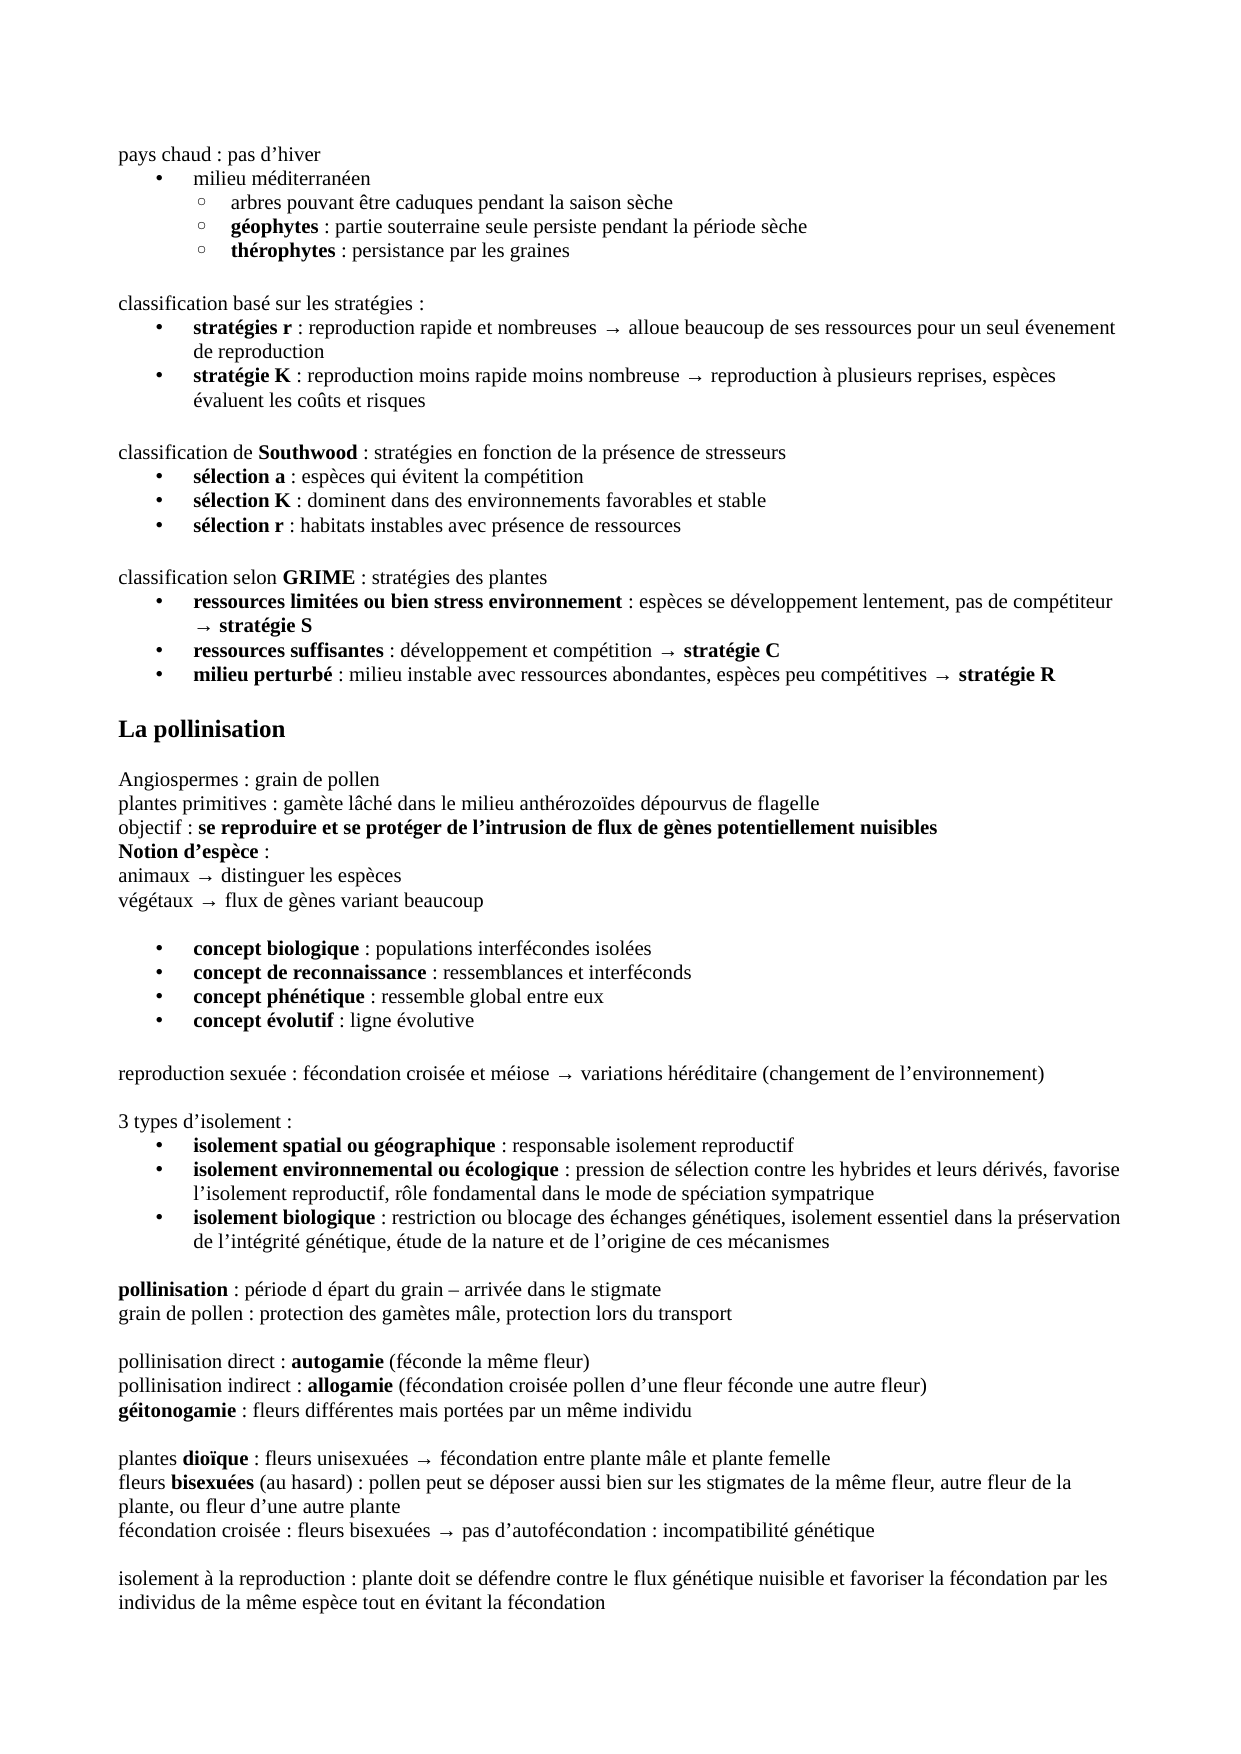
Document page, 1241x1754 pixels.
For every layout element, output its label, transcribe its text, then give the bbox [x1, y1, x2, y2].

list milieu méditerranéen [156, 166, 1122, 190]
text plantes dioïque : fleurs unisexuées → fécondation entre plante mâle et plante femelle [118, 1446, 1122, 1470]
list isolement biologique : restriction ou blocage des échanges génétiques, isolement essentiel dans la préservation de l’intégrité génétique, étude de la nature et de l’origine de ces mécanismes [156, 1205, 1122, 1253]
list ressources limitées ou bien stress environnement : espèces se développement lentement, pas de compétiteur → stratégie S [156, 589, 1122, 637]
text 3 types d’isolement : [118, 1109, 1122, 1133]
text géitonogamie : fleurs différentes mais portées par un même individu [118, 1397, 1122, 1422]
text reproduction sexuée : fécondation croisée et méiose → variations héréditaire (changement de l’environnement) [118, 1061, 1122, 1085]
list sélection a : espèces qui évitent la compétition [156, 464, 1122, 488]
list sélection K : dominent dans des environnements favorables et stable [156, 488, 1122, 512]
text plantes primitives : gamète lâché dans le milieu anthérozoïdes dépourvus de flagelle [118, 791, 1122, 815]
text isolement à la reproduction : plante doit se défendre contre le flux génétique nuisible et favoriser la fécondation par les individus de la même espèce tout en évitant la fécondation [118, 1566, 1122, 1614]
list concept phénétique : ressemble global entre eux [156, 984, 1122, 1008]
text classification basé sur les stratégies : [118, 291, 1122, 315]
text La pollinisation [118, 714, 1122, 743]
text objectif : se reproduire et se protéger de l’intrusion de flux de gènes potentiellement nuisibles [118, 815, 1122, 839]
list concept biologique : populations interfécondes isolées [156, 936, 1122, 960]
list arbres pouvant être caduques pendant la saison sèche [193, 190, 1122, 214]
text pollinisation direct : autogamie (féconde la même fleur) [118, 1349, 1122, 1373]
text classification selon GRIME : stratégies des plantes [118, 565, 1122, 589]
text végétaux → flux de gènes variant beaucoup [118, 887, 1122, 912]
list géophytes : partie souterraine seule persiste pendant la période sèche [193, 214, 1122, 238]
text animaux → distinguer les espèces [118, 863, 1122, 887]
list milieu perturbé : milieu instable avec ressources abondantes, espèces peu compétitives → stratégie R [156, 662, 1122, 686]
text pollinisation indirect : allogamie (fécondation croisée pollen d’une fleur féconde une autre fleur) [118, 1373, 1122, 1397]
list concept de reconnaissance : ressemblances et interféconds [156, 960, 1122, 984]
text Angiospermes : grain de pollen [118, 767, 1122, 791]
text Notion d’espèce : [118, 839, 1122, 863]
list ressources suffisantes : développement et compétition → stratégie C [156, 637, 1122, 662]
list stratégies r : reproduction rapide et nombreuses → alloue beaucoup de ses ressources pour un seul évenement de reproduction [156, 315, 1122, 363]
list sélection r : habitats instables avec présence de ressources [156, 512, 1122, 537]
text pays chaud : pas d’hiver [118, 142, 1122, 166]
list isolement spatial ou géographique : responsable isolement reproductif [156, 1133, 1122, 1157]
text grain de pollen : protection des gamètes mâle, protection lors du transport [118, 1301, 1122, 1325]
text fleurs bisexuées (au hasard) : pollen peut se déposer aussi bien sur les stigmates de la même fleur, autre fleur de la plante, ou fleur d’une autre plante [118, 1470, 1122, 1518]
list thérophytes : persistance par les graines [193, 238, 1122, 262]
list isolement environnemental ou écologique : pression de sélection contre les hybrides et leurs dérivés, favorise l’isolement reproductif, rôle fondamental dans le mode de spéciation sympatrique [156, 1157, 1122, 1205]
text classification de Southwood : stratégies en fonction de la présence de stresseurs [118, 440, 1122, 464]
text pollinisation : période d épart du grain – arrivée dans le stigmate [118, 1277, 1122, 1301]
text fécondation croisée : fleurs bisexuées → pas d’autofécondation : incompatibilité génétique [118, 1518, 1122, 1542]
list stratégie K : reproduction moins rapide moins nombreuse → reproduction à plusieurs reprises, espèces évaluent les coûts et risques [156, 363, 1122, 412]
list concept évolutif : ligne évolutive [156, 1008, 1122, 1032]
